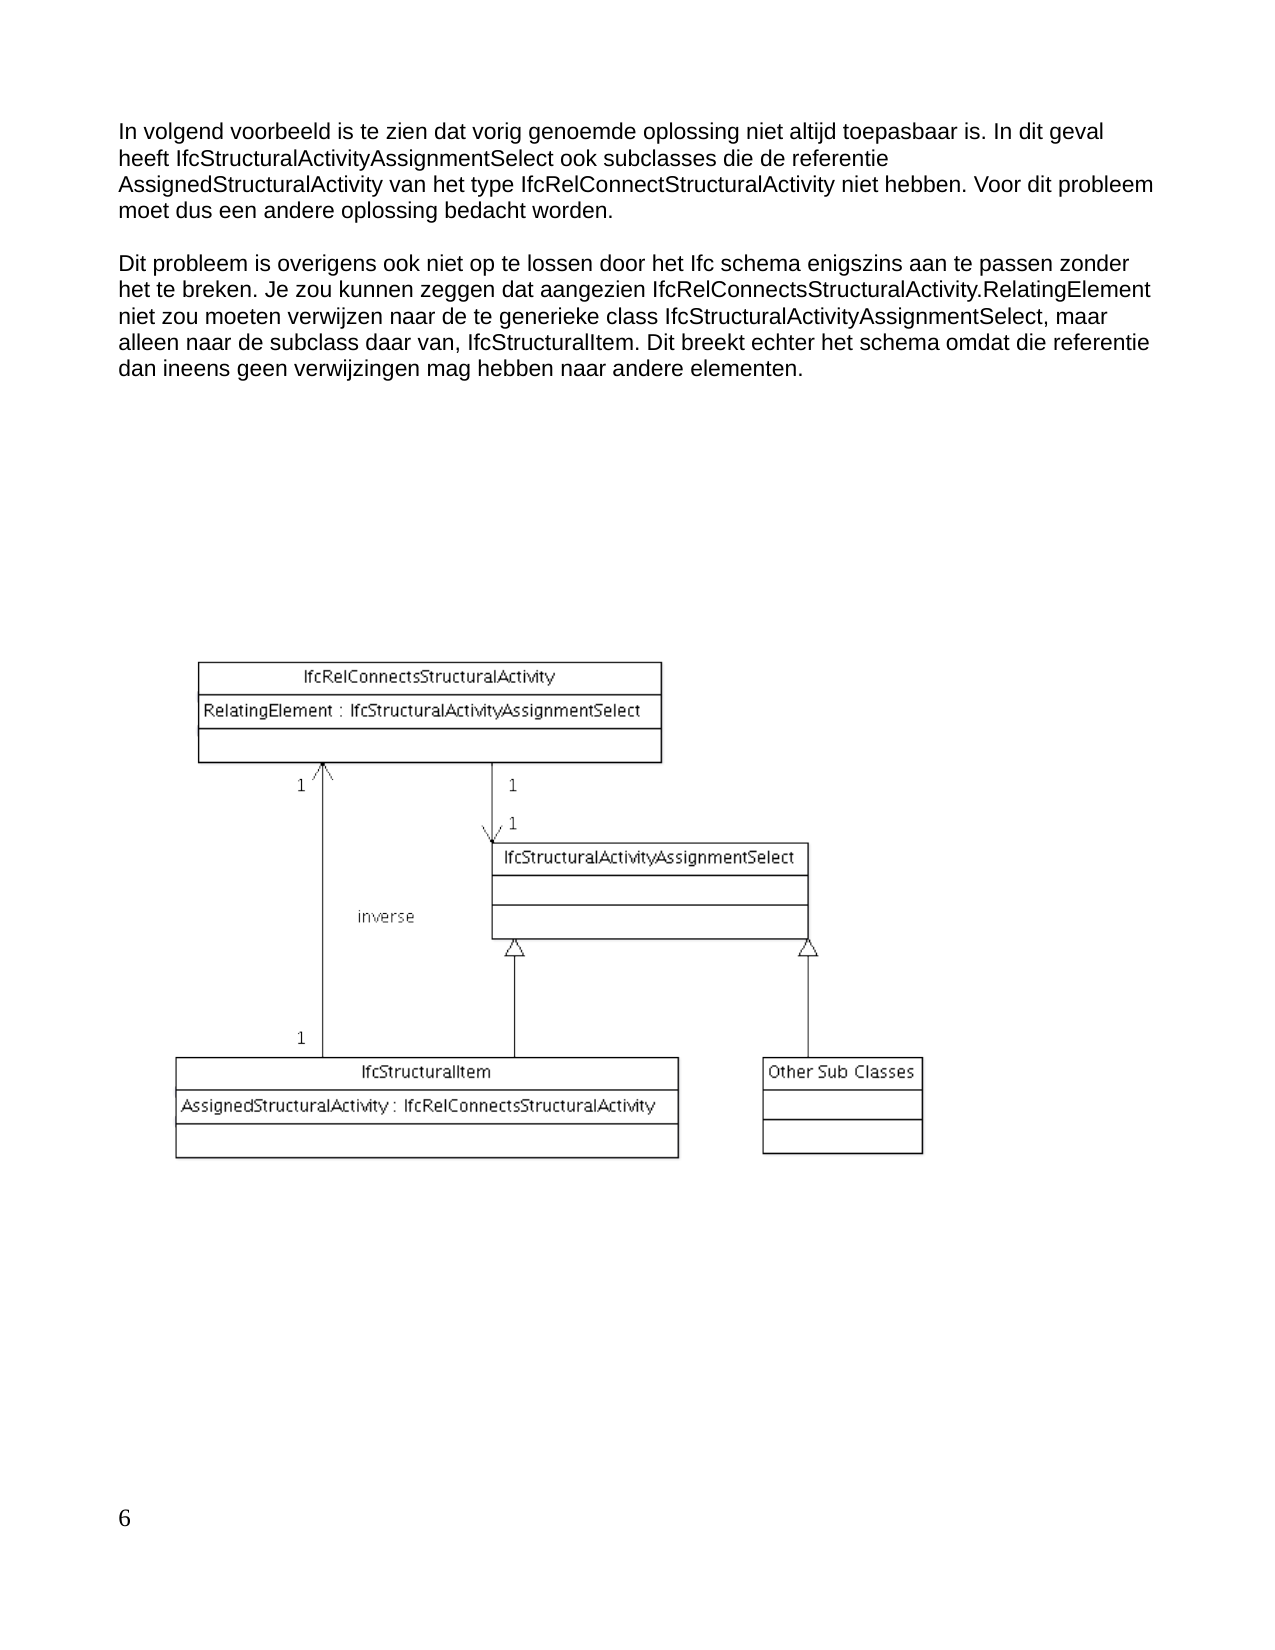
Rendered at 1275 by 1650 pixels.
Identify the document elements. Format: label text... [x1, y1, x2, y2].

text Dit probleem is overigens ook niet op te lossen door het Ifc schema enigszins aan te passen zonder het te breken. Je zou kunnen zeggen dat aangezien IfcRelConnectsStructuralActivity.RelatingElement niet zou moeten verwijzen naar de te generieke class IfcStructuralActivityAssignmentSelect, maar alleen naar de subclass daar van, IfcStructuralItem. Dit breekt echter het schema omdat die referentie dan ineens geen verwijzingen mag hebben naar andere elementen. [118, 250, 1157, 382]
text In volgend voorbeeld is te zien dat vorig genoemde oplossing niet altijd toepasbaar is. In dit geval heeft IfcStructuralActivityAssignmentSelect ook subclasses die de referentie AssignedStructuralActivity van het type IfcRelConnectStructuralActivity niet hebben. Voor dit probleem moet dus een andere oplossing bedacht worden. [118, 118, 1157, 223]
picture [119, 515, 1159, 1304]
